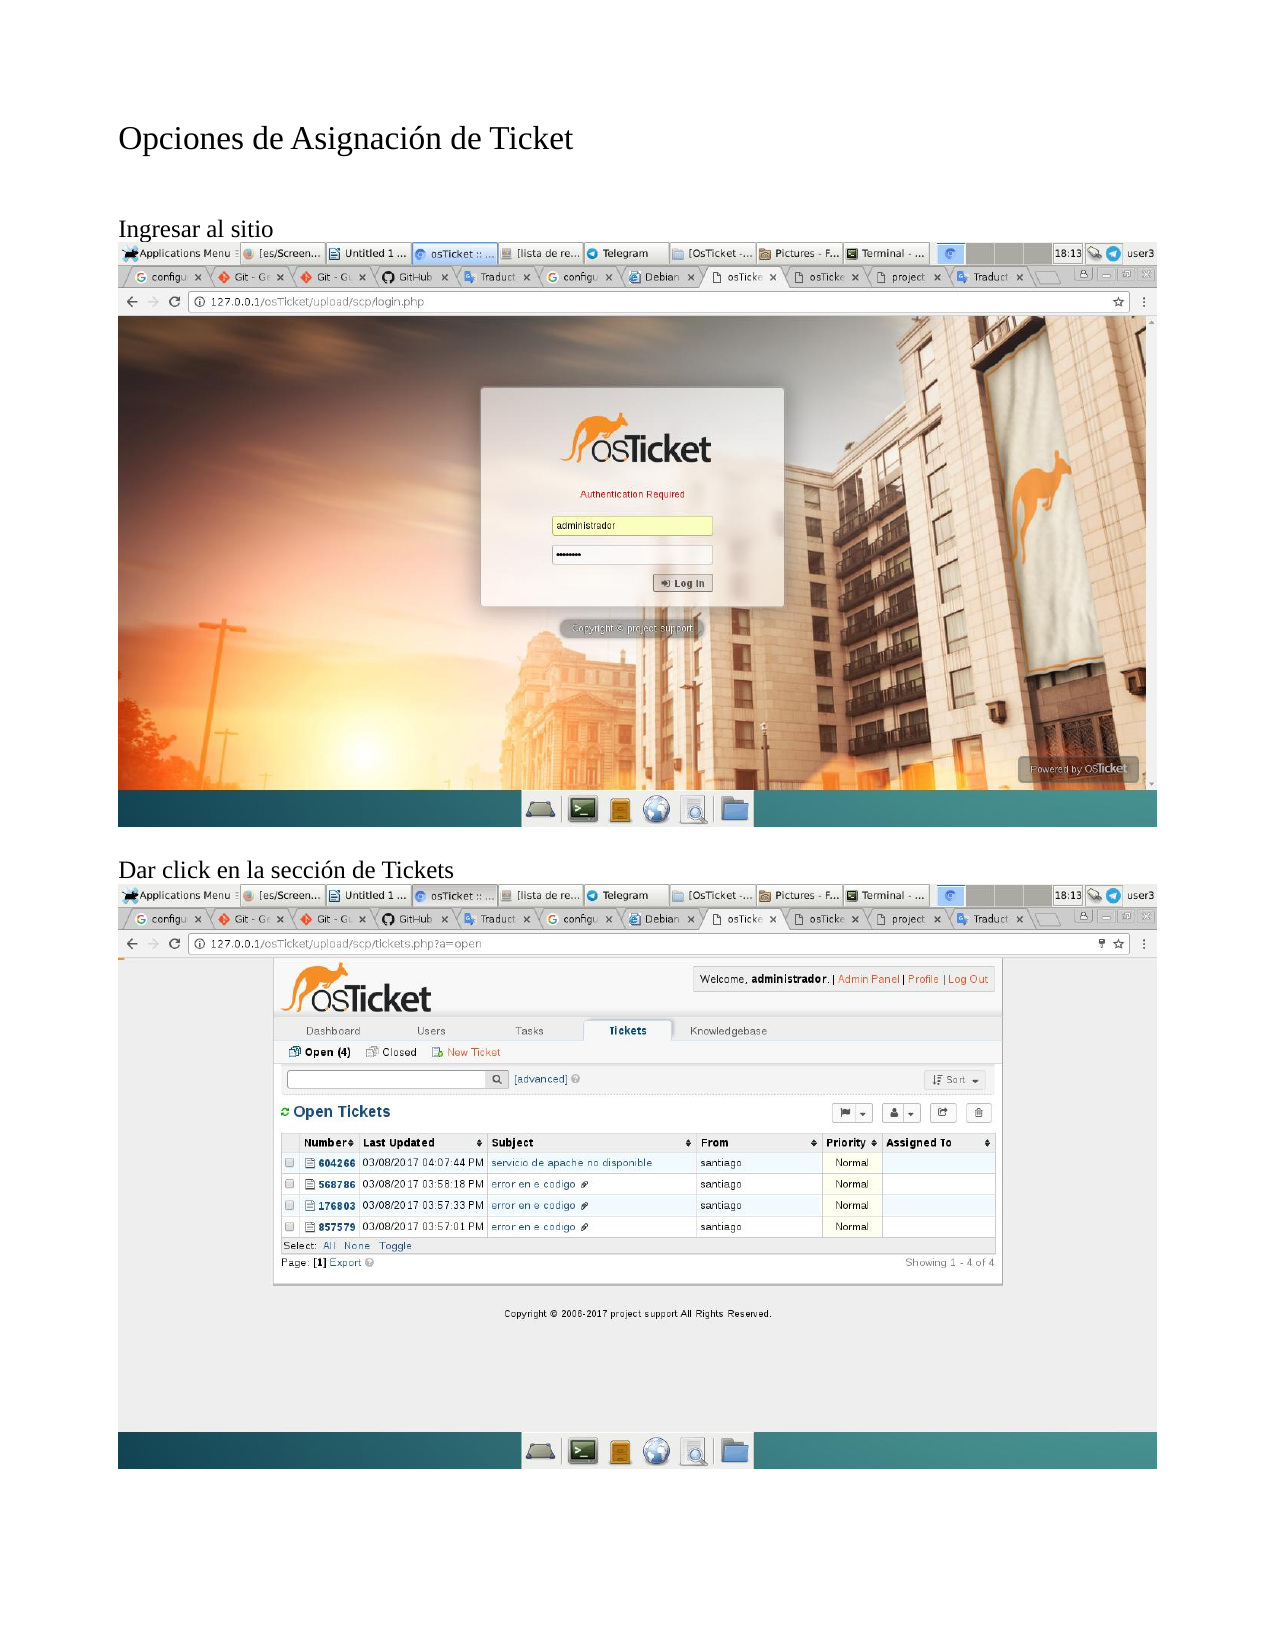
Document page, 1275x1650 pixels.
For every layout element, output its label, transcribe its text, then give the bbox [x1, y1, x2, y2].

text Ingresar al sitio [118, 214, 1157, 242]
text Dar click en la sección de Tickets [118, 855, 1157, 884]
text Opciones de Asignación de Ticket [118, 118, 1157, 156]
picture [118, 884, 1157, 1469]
picture [118, 242, 1157, 827]
